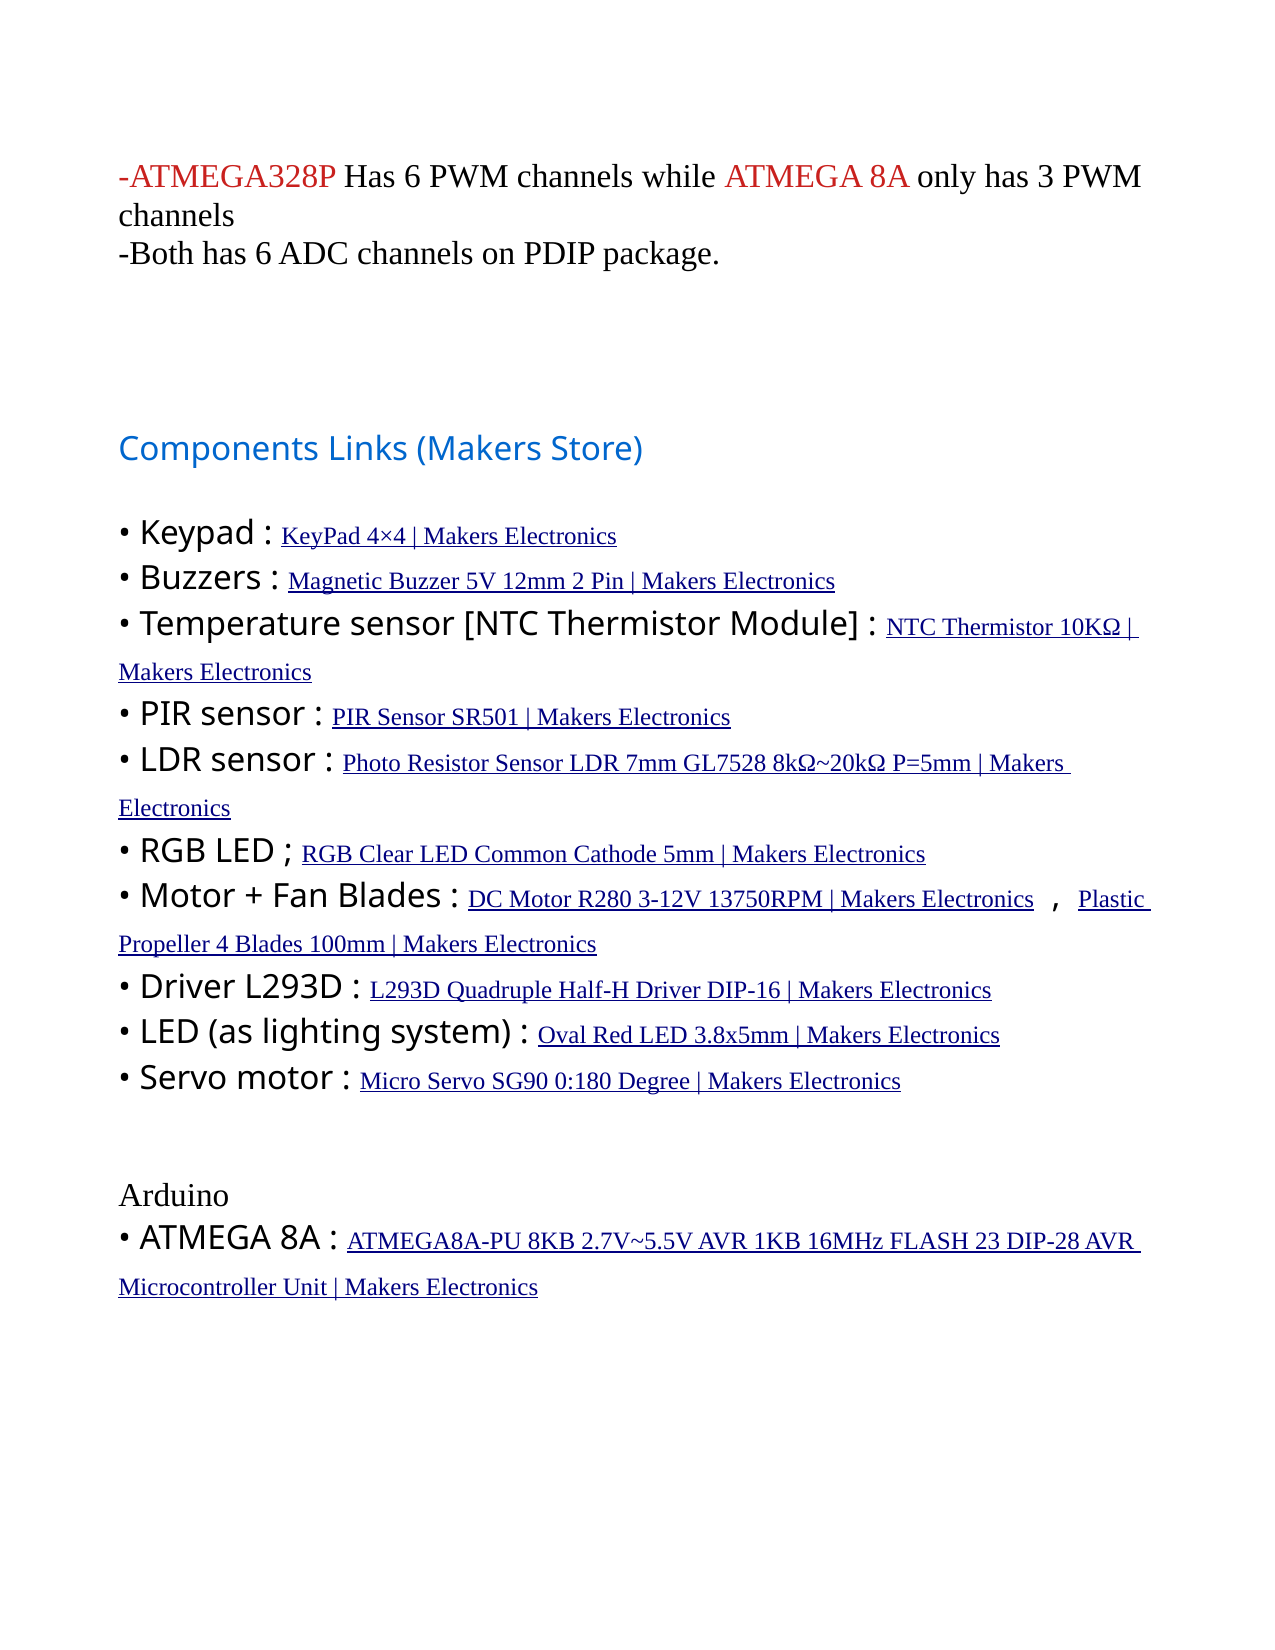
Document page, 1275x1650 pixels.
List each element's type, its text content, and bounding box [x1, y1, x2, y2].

text Arduino [118, 1176, 1157, 1214]
text • Temperature sensor [NTC Thermistor Module] : NTC Thermistor 10KΩ | Makers Electronics [118, 599, 1157, 690]
text • RGB LED ; RGB Clear LED Common Cathode 5mm | Makers Electronics [118, 826, 1157, 872]
text • PIR sensor : PIR Sensor SR501 | Makers Electronics [118, 690, 1157, 736]
text • Driver L293D : L293D Quadruple Half-H Driver DIP-16 | Makers Electronics [118, 963, 1157, 1008]
text Components Links (Makers Store) [118, 425, 1157, 470]
text • LED (as lighting system) : Oval Red LED 3.8x5mm | Makers Electronics [118, 1008, 1157, 1053]
text • Keypad : KeyPad 4×4 | Makers Electronics [118, 508, 1157, 554]
text • ATMEGA 8A : ATMEGA8A-PU 8KB 2.7V~5.5V AVR 1KB 16MHz FLASH 23 DIP-28 AVR Microcontroller Unit | Makers Electronics [118, 1214, 1157, 1305]
text -Both has 6 ADC channels on PDIP package. [118, 233, 1157, 271]
text • LDR sensor : Photo Resistor Sensor LDR 7mm GL7528 8kΩ~20kΩ P=5mm | Makers Electronics [118, 736, 1157, 826]
text • Servo motor : Micro Servo SG90 0:180 Degree | Makers Electronics [118, 1053, 1157, 1099]
text • Buzzers : Magnetic Buzzer 5V 12mm 2 Pin | Makers Electronics [118, 554, 1157, 599]
text -ATMEGA328P Has 6 PWM channels while ATMEGA 8A only has 3 PWM channels [118, 156, 1157, 233]
text • Motor + Fan Blades : DC Motor R280 3-12V 13750RPM | Makers Electronics , Plastic Propeller 4 Blades 100mm | Makers Electronics [118, 872, 1157, 963]
